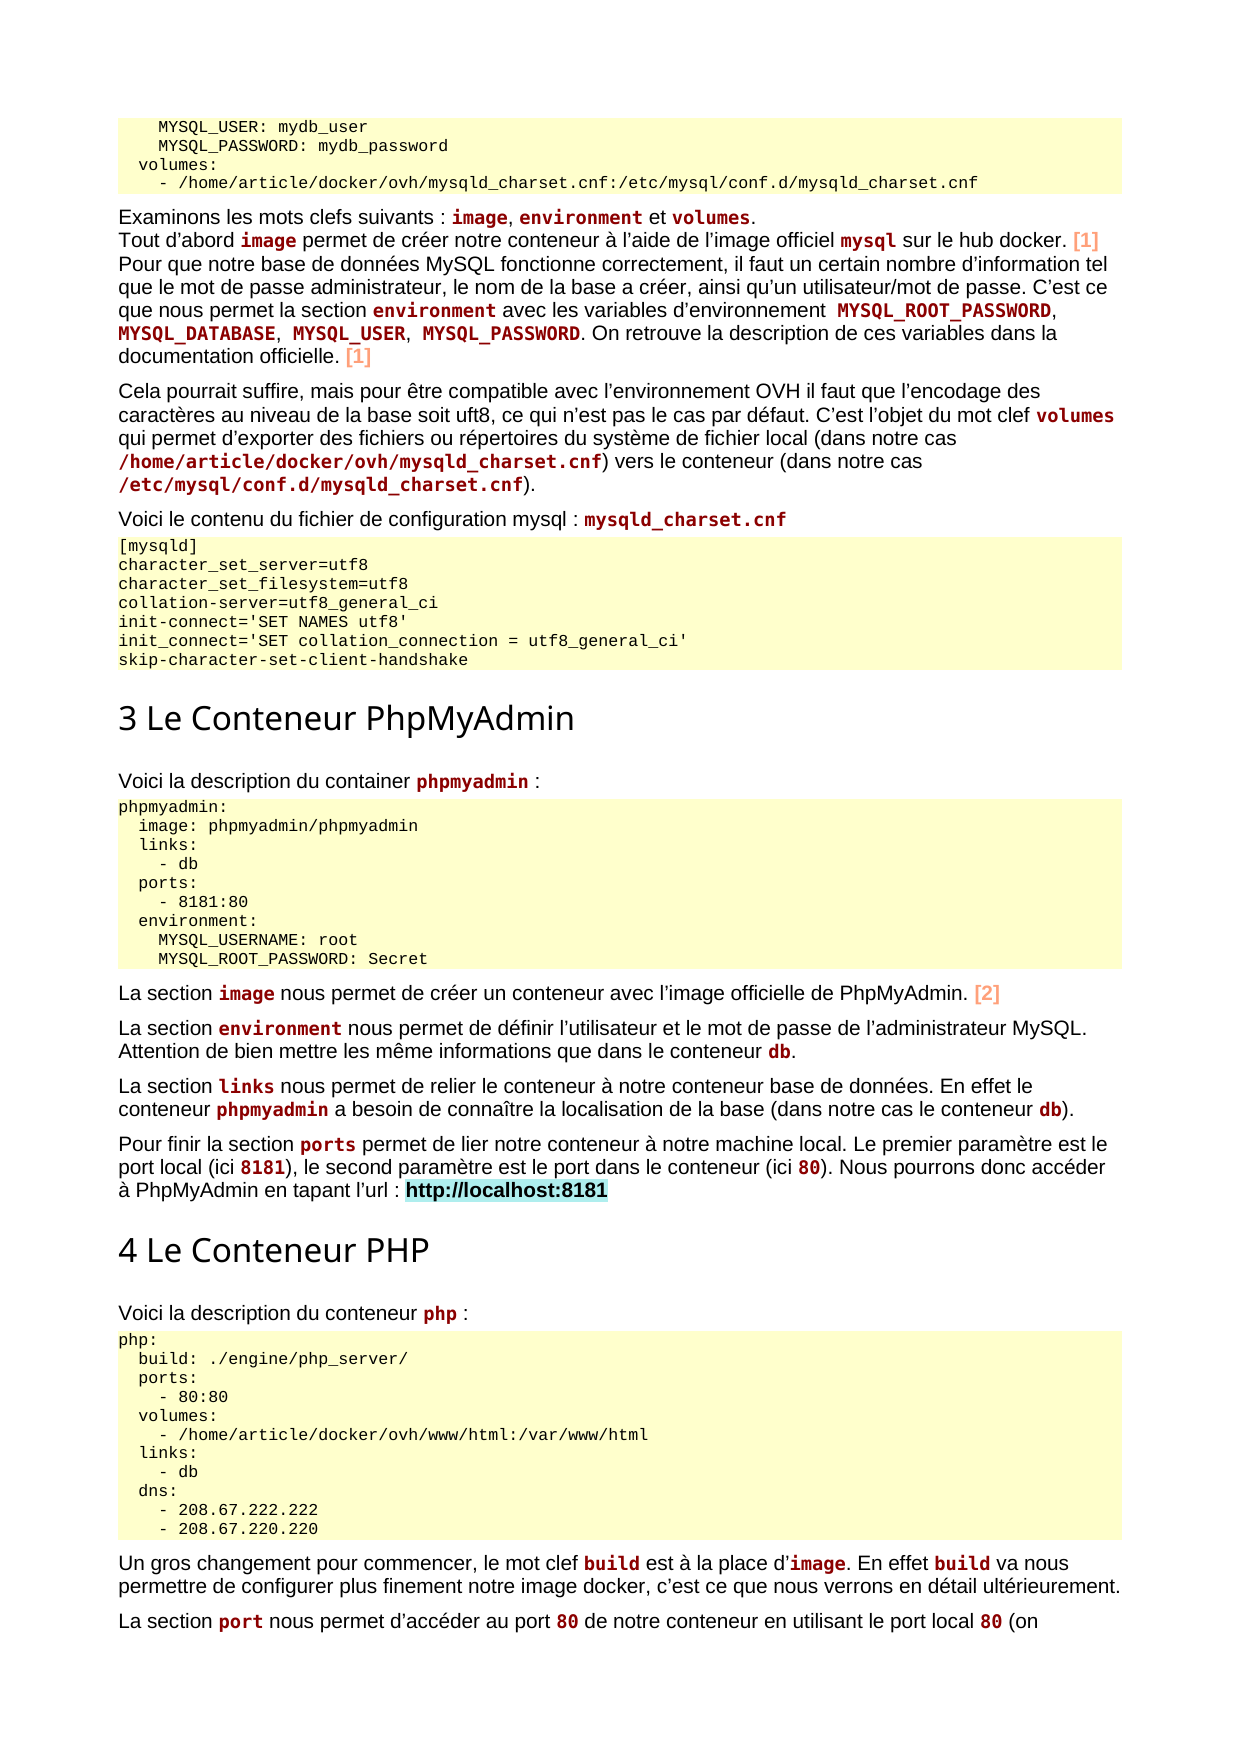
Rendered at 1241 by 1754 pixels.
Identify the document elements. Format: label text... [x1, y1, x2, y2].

text - 208.67.222.222 [118, 1502, 1122, 1521]
subtitle 4 Le Conteneur PHP [118, 1227, 1122, 1272]
text phpmyadmin: [118, 799, 1122, 818]
text Voici la description du conteneur php : [118, 1302, 1122, 1325]
text Voici la description du container phpmyadmin : [118, 769, 1122, 793]
text php: [118, 1331, 1122, 1350]
text La section port nous permet d’accéder au port 80 de notre conteneur en utilisant le port local 80 (on [118, 1610, 1122, 1633]
text Voici le contenu du fichier de configuration mysql : mysqld_charset.cnf [118, 508, 1122, 531]
text - 8181:80 [118, 893, 1122, 912]
text volumes: [118, 1407, 1122, 1426]
text Cela pourrait suffire, mais pour être compatible avec l’environnement OVH il faut que l’encodage des caractères au niveau de la base soit uft8, ce qui n’est pas le cas par défaut. C’est l’objet du mot clef volumes qui permet d’exporter des fichiers ou répertoires du système de fichier local (dans notre cas /home/article/docker/ovh/mysqld_charset.cnf) vers le conteneur (dans notre cas /etc/mysql/conf.d/mysqld_charset.cnf). [118, 380, 1122, 496]
text links: [118, 1445, 1122, 1464]
text - db [118, 1464, 1122, 1483]
text MYSQL_PASSWORD: mydb_password [118, 137, 1122, 156]
text - /home/article/docker/ovh/mysqld_charset.cnf:/etc/mysql/conf.d/mysqld_charset.cnf [118, 175, 1122, 194]
text MYSQL_USER: mydb_user [118, 118, 1122, 137]
text - db [118, 856, 1122, 874]
text volumes: [118, 156, 1122, 175]
text La section environment nous permet de définir l’utilisateur et le mot de passe de l’administrateur MySQL. Attention de bien mettre les même informations que dans le conteneur db. [118, 1016, 1122, 1063]
subtitle 3 Le Conteneur PhpMyAdmin [118, 695, 1122, 740]
text - 208.67.220.220 [118, 1521, 1122, 1540]
text Pour finir la section ports permet de lier notre conteneur à notre machine local. Le premier paramètre est le port local (ici 8181), le second paramètre est le port dans le conteneur (ici 80). Nous pourrons donc accéder à PhpMyAdmin en tapant l’url : http://localhost:8181 [118, 1133, 1122, 1202]
text init_connect='SET collation_connection = utf8_general_ci' [118, 632, 1122, 651]
text character_set_server=utf8 [118, 556, 1122, 575]
text MYSQL_ROOT_PASSWORD: Secret [118, 950, 1122, 969]
text ports: [118, 1369, 1122, 1388]
text init-connect='SET NAMES utf8' [118, 613, 1122, 632]
text La section links nous permet de relier le conteneur à notre conteneur base de données. En effet le conteneur phpmyadmin a besoin de connaître la localisation de la base (dans notre cas le conteneur db). [118, 1074, 1122, 1121]
text - /home/article/docker/ovh/www/html:/var/www/html [118, 1426, 1122, 1445]
text image: phpmyadmin/phpmyadmin [118, 818, 1122, 837]
text build: ./engine/php_server/ [118, 1350, 1122, 1369]
text MYSQL_USERNAME: root [118, 931, 1122, 950]
text collation-server=utf8_general_ci [118, 594, 1122, 613]
text links: [118, 837, 1122, 856]
text La section image nous permet de créer un conteneur avec l’image officielle de PhpMyAdmin. [2] [118, 981, 1122, 1004]
text ports: [118, 874, 1122, 893]
text skip-character-set-client-handshake [118, 651, 1122, 670]
text Un gros changement pour commencer, le mot clef build est à la place d’image. En effet build va nous permettre de configurer plus finement notre image docker, c’est ce que nous verrons en détail ultérieurement. [118, 1551, 1122, 1598]
text Examinons les mots clefs suivants : image, environment et volumes. Tout d’abord image permet de créer notre conteneur à l’aide de l’image officiel mysql sur le hub docker. [1] Pour que notre base de données MySQL fonctionne correctement, il faut un certain nombre d’information tel que le mot de passe administrateur, le nom de la base a créer, ainsi qu’un utilisateur/mot de passe. C’est ce que nous permet la section environment avec les variables d’environnement MYSQL_ROOT_PASSWORD, MYSQL_DATABASE, MYSQL_USER, MYSQL_PASSWORD. On retrouve la description de ces variables dans la documentation officielle. [1] [118, 206, 1122, 368]
text [mysqld] [118, 537, 1122, 556]
text - 80:80 [118, 1388, 1122, 1407]
text dns: [118, 1483, 1122, 1502]
text character_set_filesystem=utf8 [118, 575, 1122, 594]
text environment: [118, 912, 1122, 931]
